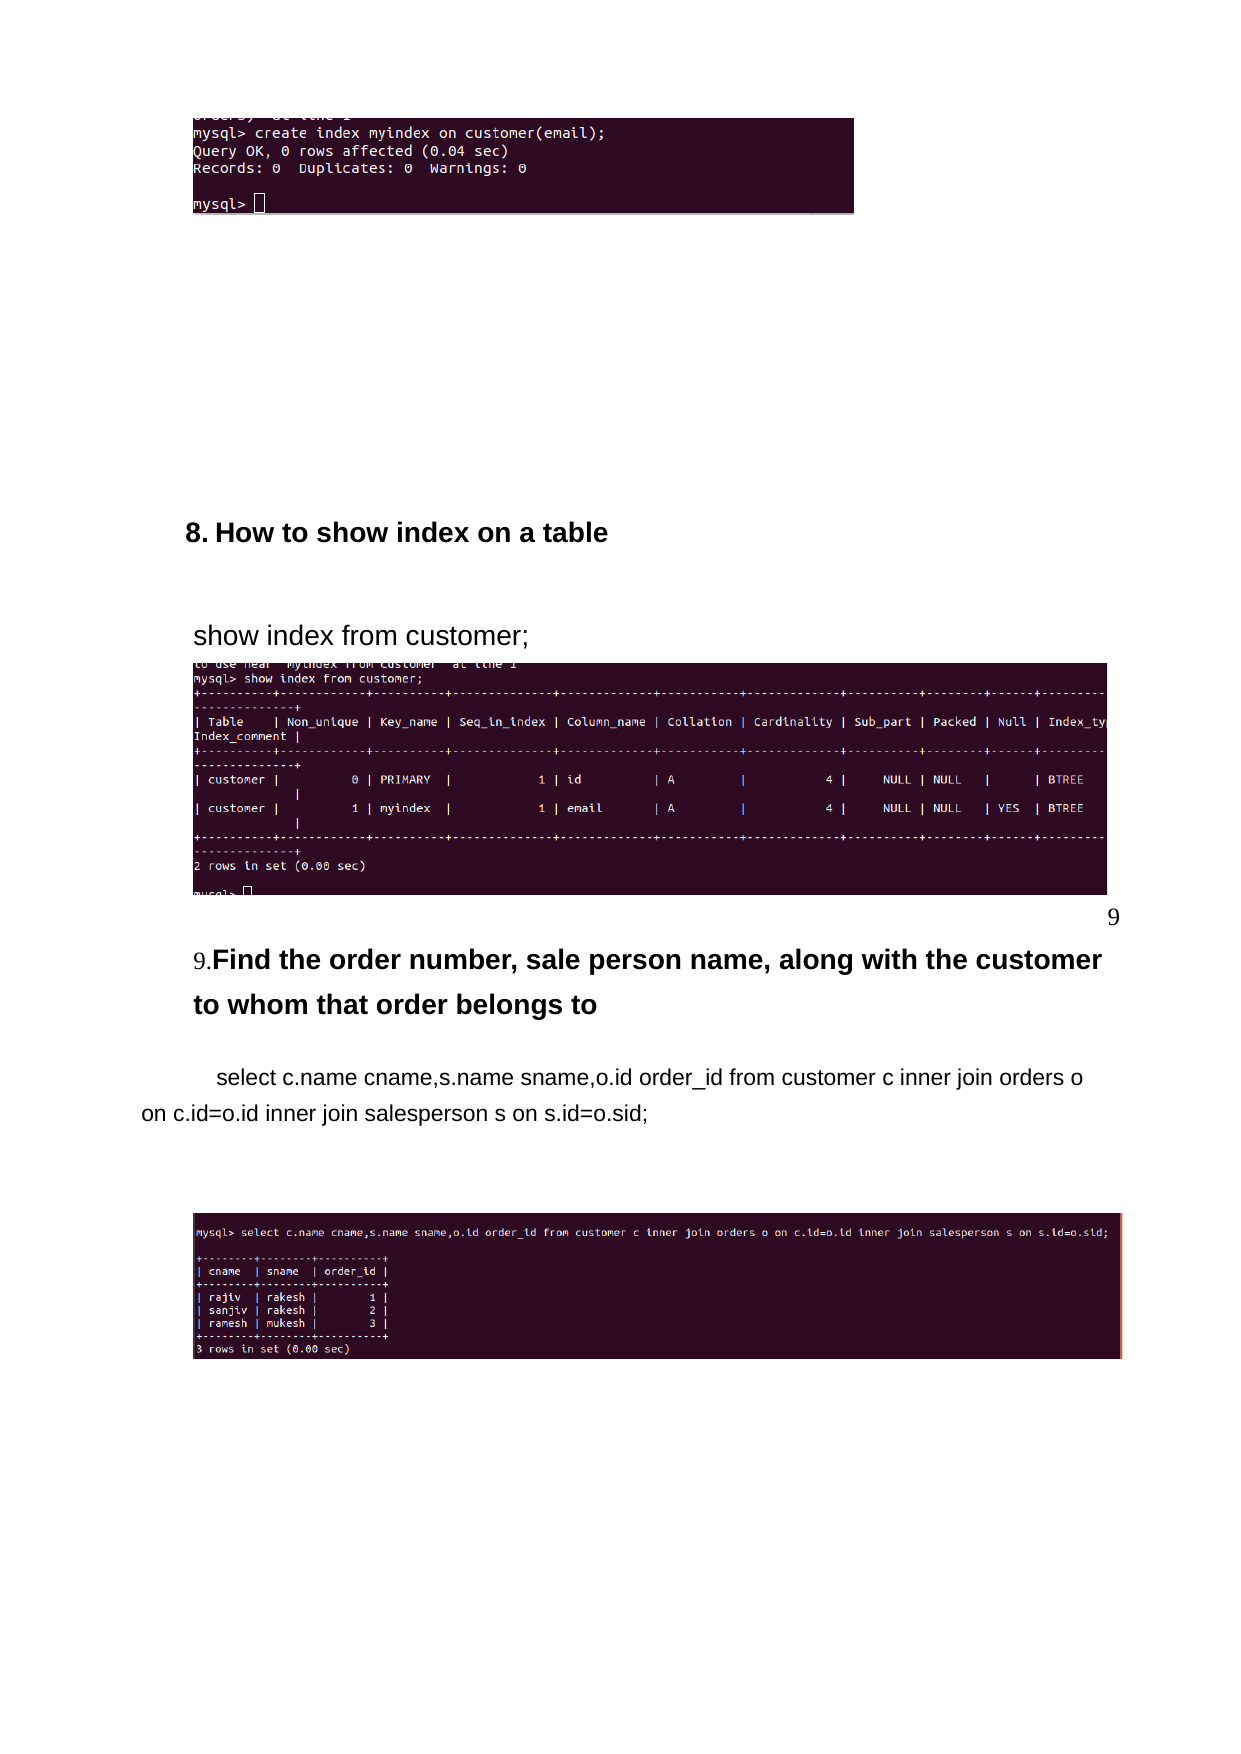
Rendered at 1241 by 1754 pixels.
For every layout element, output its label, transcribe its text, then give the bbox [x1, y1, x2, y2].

picture [193, 663, 1108, 895]
picture [329, 128, 854, 215]
text select c.name cname,s.name sname,o.id order_id from customer c inner join orders o on c.id=o.id inner join salesperson s on s.id=o.sid; [141, 1062, 1122, 1127]
text 99.Find the order number, sale person name, along with the customer to whom that order belongs to [193, 664, 1122, 1020]
picture [193, 1266, 1123, 1359]
list How to show index on a table [185, 516, 1122, 548]
text show index from customer; [193, 619, 1122, 651]
